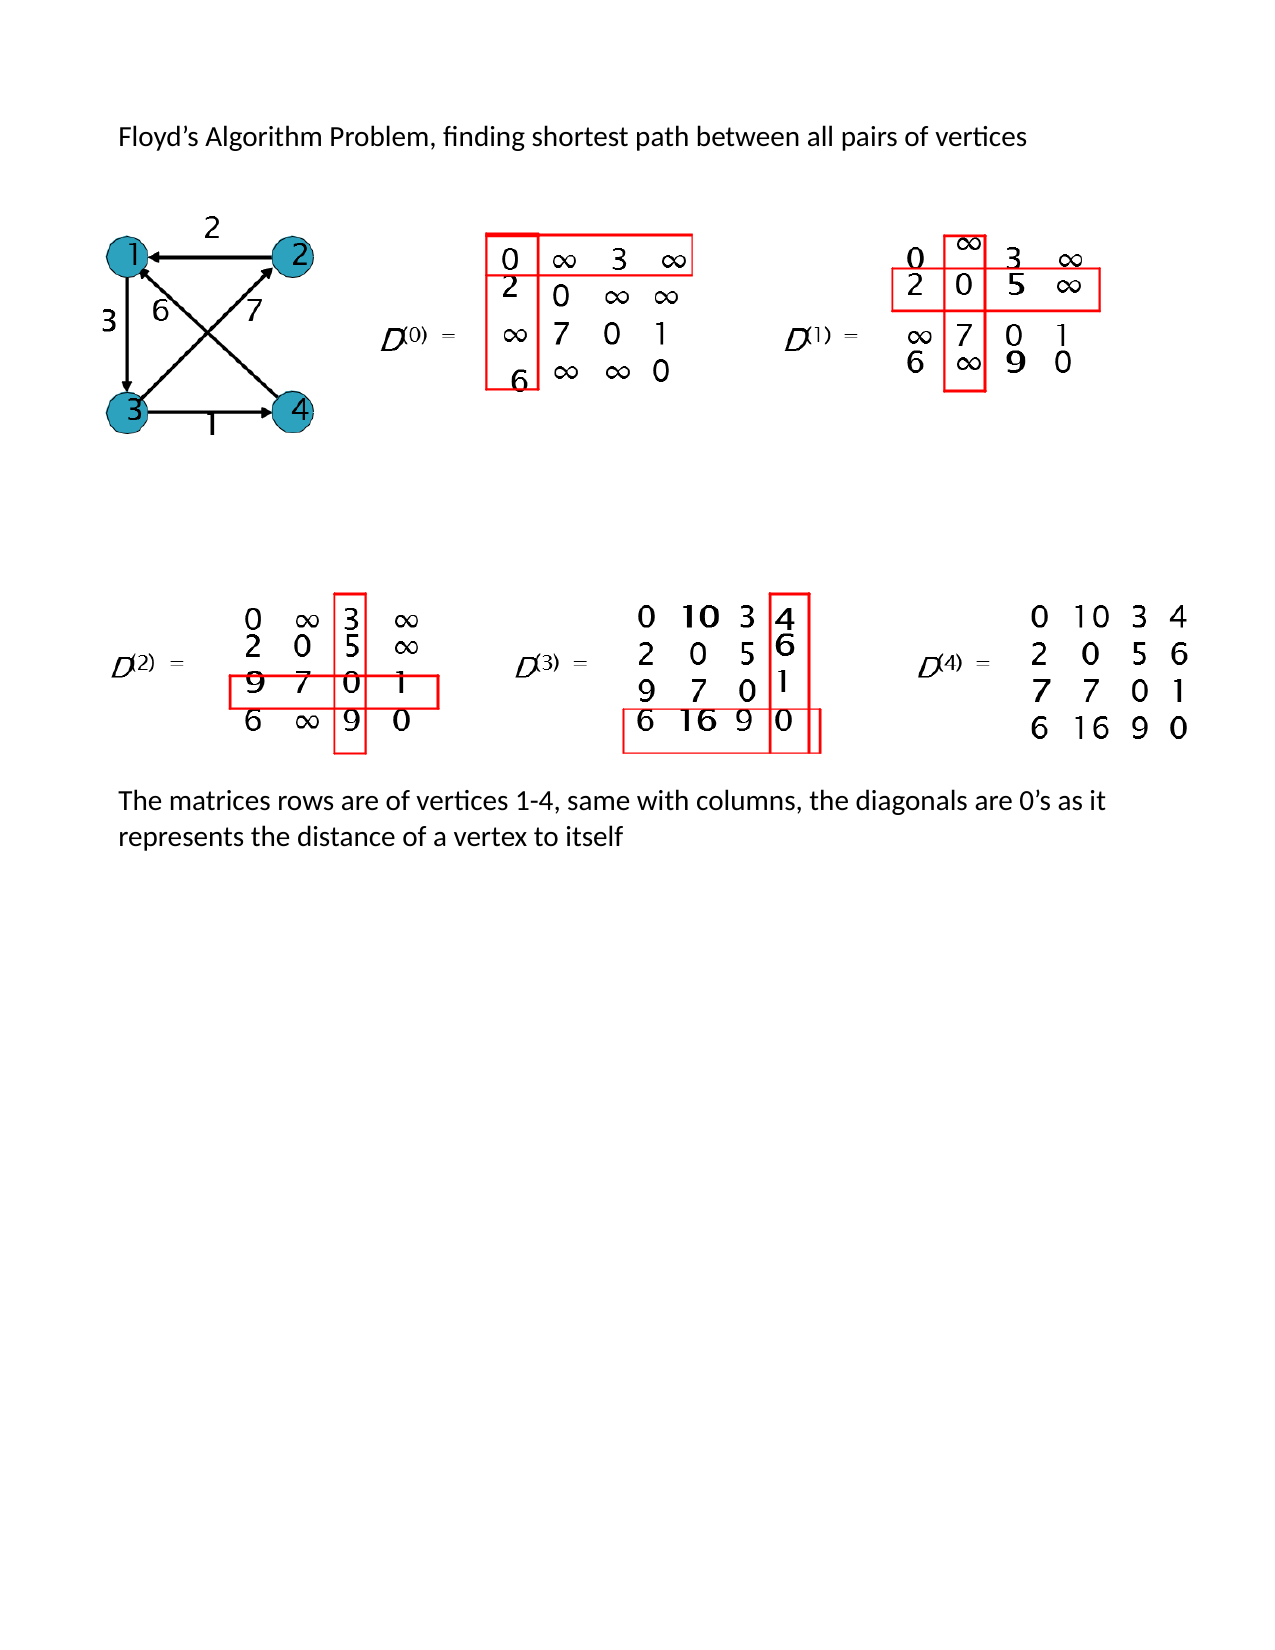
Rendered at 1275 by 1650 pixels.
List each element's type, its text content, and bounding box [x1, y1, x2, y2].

text Floyd’s Algorithm Problem, finding shortest path between all pairs of vertices [118, 118, 1157, 154]
text [118, 154, 1157, 179]
text The matrices rows are of vertices 1-4, same with columns, the diagonals are 0’s as it represents the distance of a vertex to itself [118, 783, 1157, 854]
picture [60, 179, 1216, 783]
